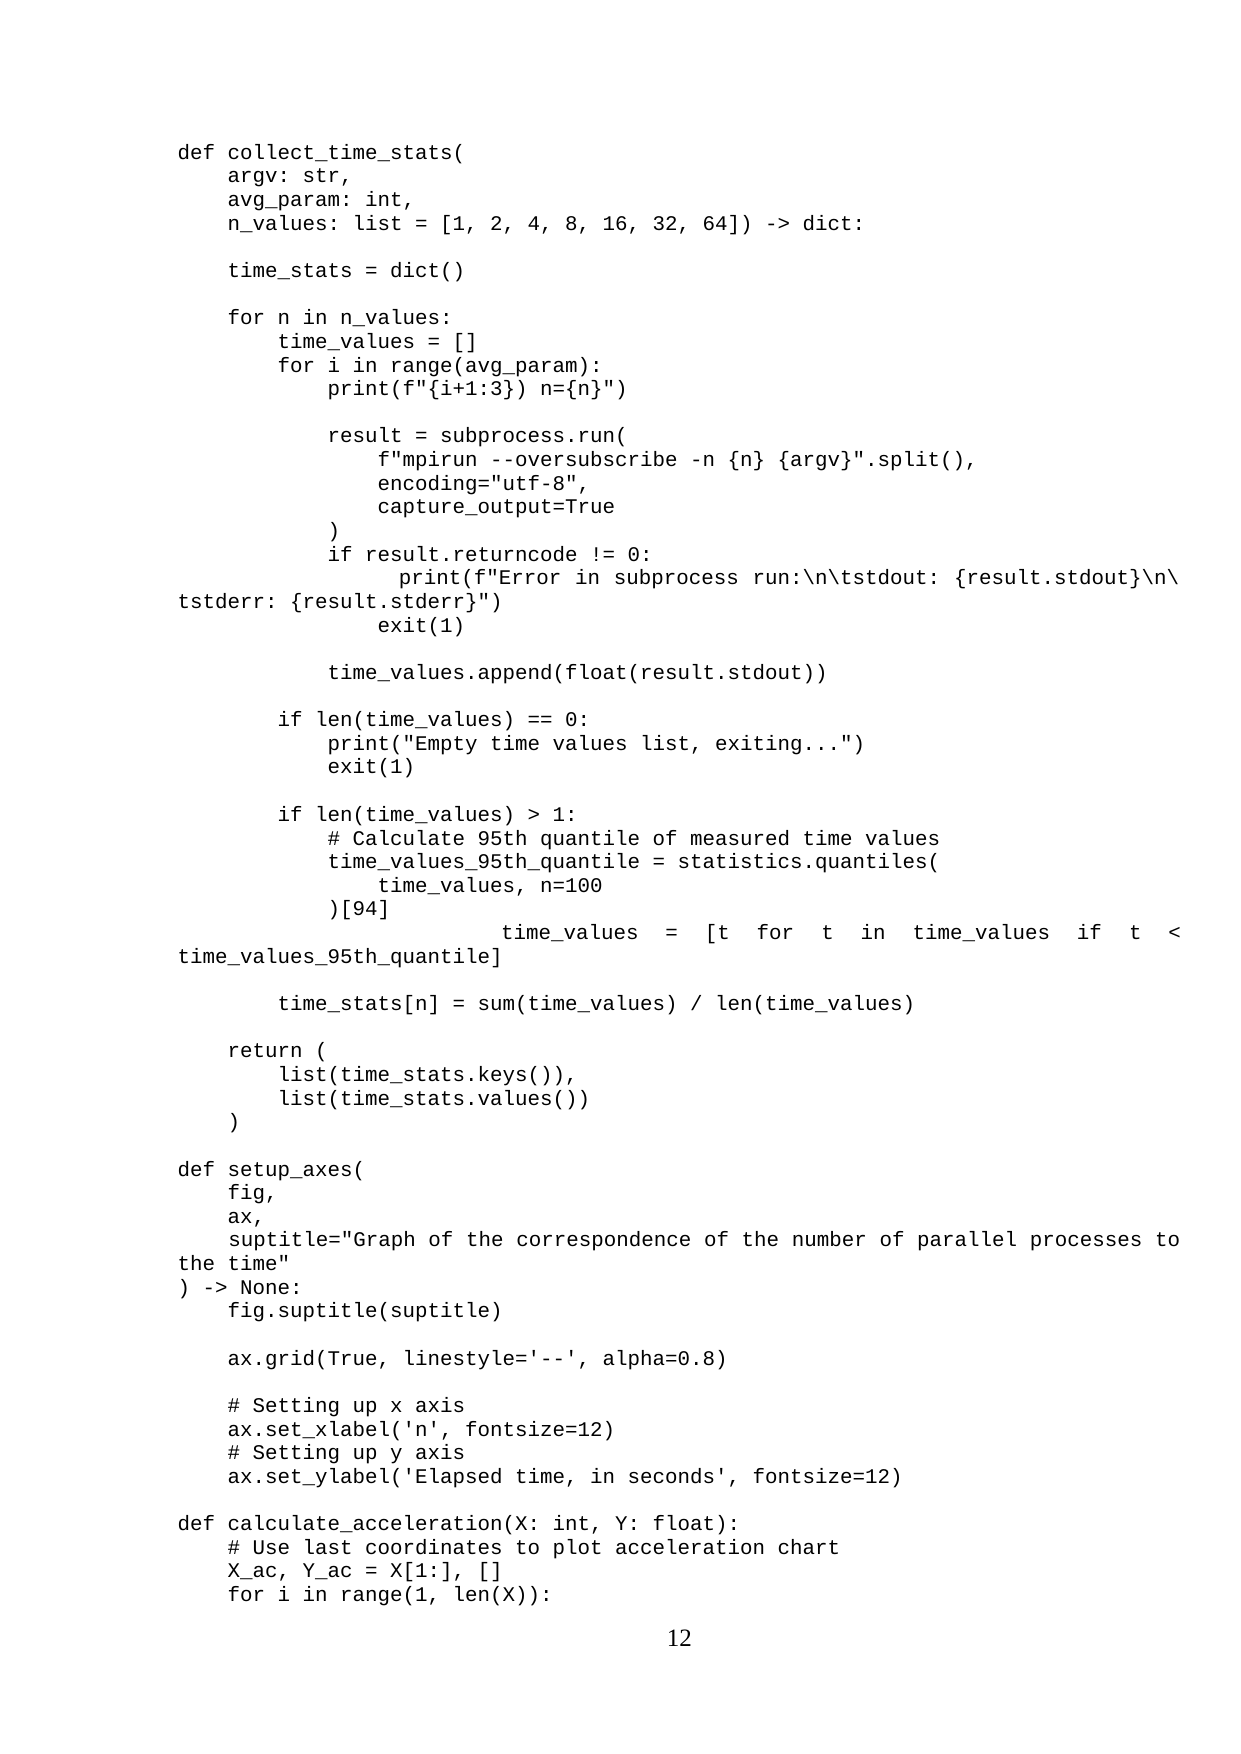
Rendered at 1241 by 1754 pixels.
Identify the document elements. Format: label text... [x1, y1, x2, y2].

table_header def collect_time_stats( argv: str, avg_param: int, n_values: list = [1, 2, 4, 8, 16, 32, 64]) -> dict: time_stats = dict() for n in n_values: time_values = [] for i in range(avg_param): print(f"{i+1:3}) n={n}") result = subprocess.run( f"mpirun --oversubscribe -n {n} {argv}".split(), encoding="utf-8", capture_output=True ) if result.returncode != 0: print(f"Error in subprocess run:\n\tstdout: {result.stdout}\n\tstderr: {result.stderr}") exit(1) time_values.append(float(result.stdout)) if len(time_values) == 0: print("Empty time values list, exiting...") exit(1) if len(time_values) > 1: # Calculate 95th quantile of measured time values time_values_95th_quantile = statistics.quantiles( time_values, n=100 )[94] time_values = [t for t in time_values if t < time_values_95th_quantile] time_stats[n] = sum(time_values) / len(time_values) return ( list(time_stats.keys()), list(time_stats.values()) ) def setup_axes( fig, ax, suptitle="Graph of the correspondence of the number of parallel processes to the time" ) -> None: fig.suptitle(suptitle) ax.grid(True, linestyle='--', alpha=0.8) # Setting up x axis ax.set_xlabel('n', fontsize=12) # Setting up y axis ax.set_ylabel('Elapsed time, in seconds', fontsize=12) def calculate_acceleration(X: int, Y: float): # Use last coordinates to plot acceleration chart X_ac, Y_ac = X[1:], [] for i in range(1, len(X)): [177, 118, 1181, 1608]
